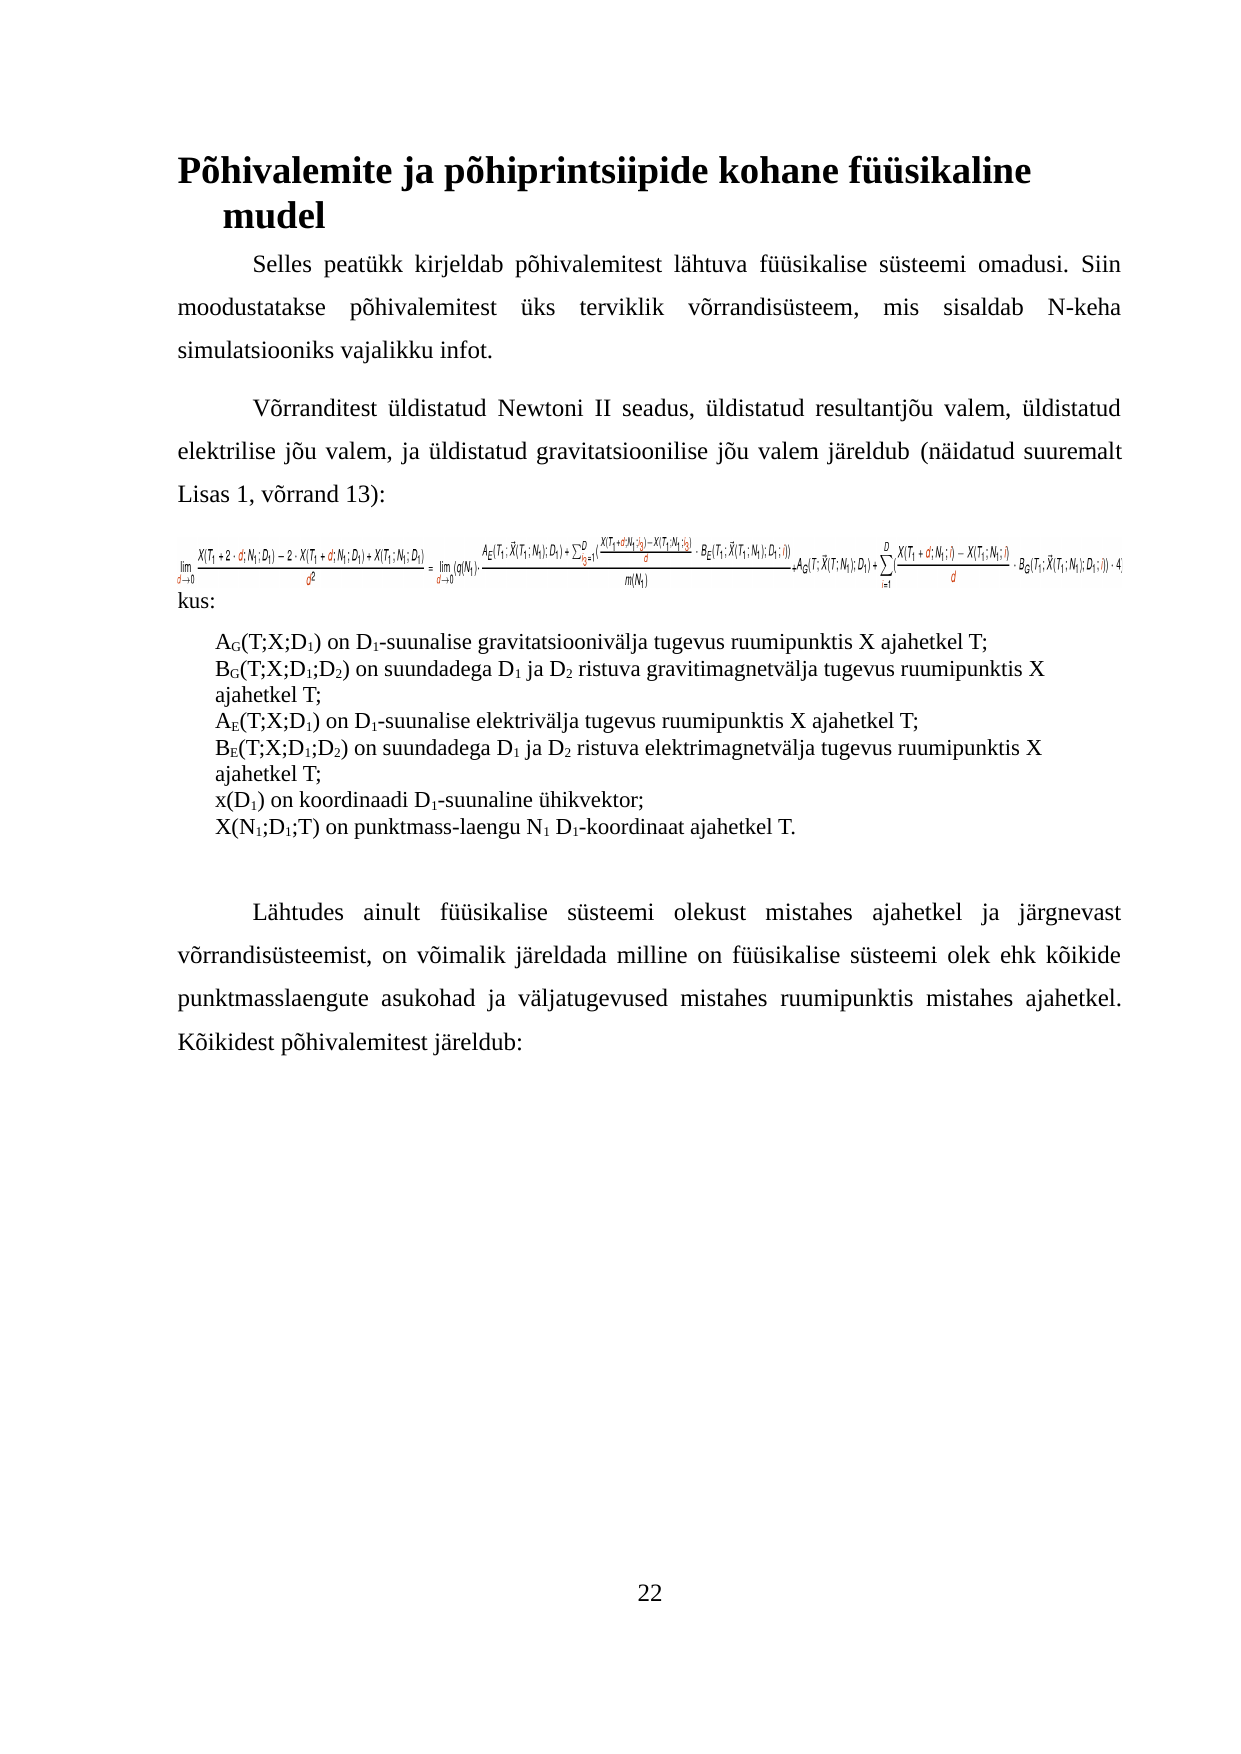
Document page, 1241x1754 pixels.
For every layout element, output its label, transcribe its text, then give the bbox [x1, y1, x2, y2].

subtitle Põhivalemite ja põhiprintsiipide kohane füüsikaline mudel [177, 148, 1122, 237]
text Võrranditest üldistatud Newtoni II seadus, üldistatud resultantjõu valem, üldistatud elektrilise jõu valem, ja üldistatud gravitatsioonilise jõu valem järeldub (näidatud suuremalt Lisas 1, võrrand 13): [177, 393, 1122, 508]
text AG(T;X;D1) on D1-suunalise gravitatsioonivälja tugevus ruumipunktis X ajahetkel T; BG(T;X;D1;D2) on suundadega D1 ja D2 ristuva gravitimagnetvälja tugevus ruumipunktis X ajahetkel T; AE(T;X;D1) on D1-suunalise elektrivälja tugevus ruumipunktis X ajahetkel T; BE(T;X;D1;D2) on suundadega D1 ja D2 ristuva elektrimagnetvälja tugevus ruumipunktis X ajahetkel T; x(D1) on koordinaadi D1-suunaline ühikvektor; X(N1;D1;T) on punktmass-laengu N1 D1-koordinaat ajahetkel T. [215, 628, 1122, 839]
picture [177, 537, 1123, 588]
text Lähtudes ainult füüsikalise süsteemi olekust mistahes ajahetkel ja järgnevast võrrandisüsteemist, on võimalik järeldada milline on füüsikalise süsteemi olek ehk kõikide punktmasslaengute asukohad ja väljatugevused mistahes ruumipunktis mistahes ajahetkel. Kõikidest põhivalemitest järeldub: [177, 897, 1122, 1055]
text kus: [177, 588, 1122, 614]
text Selles peatükk kirjeldab põhivalemitest lähtuva füüsikalise süsteemi omadusi. Siin moodustatakse põhivalemitest üks terviklik võrrandisüsteem, mis sisaldab N-keha simulatsiooniks vajalikku infot. [177, 249, 1122, 364]
